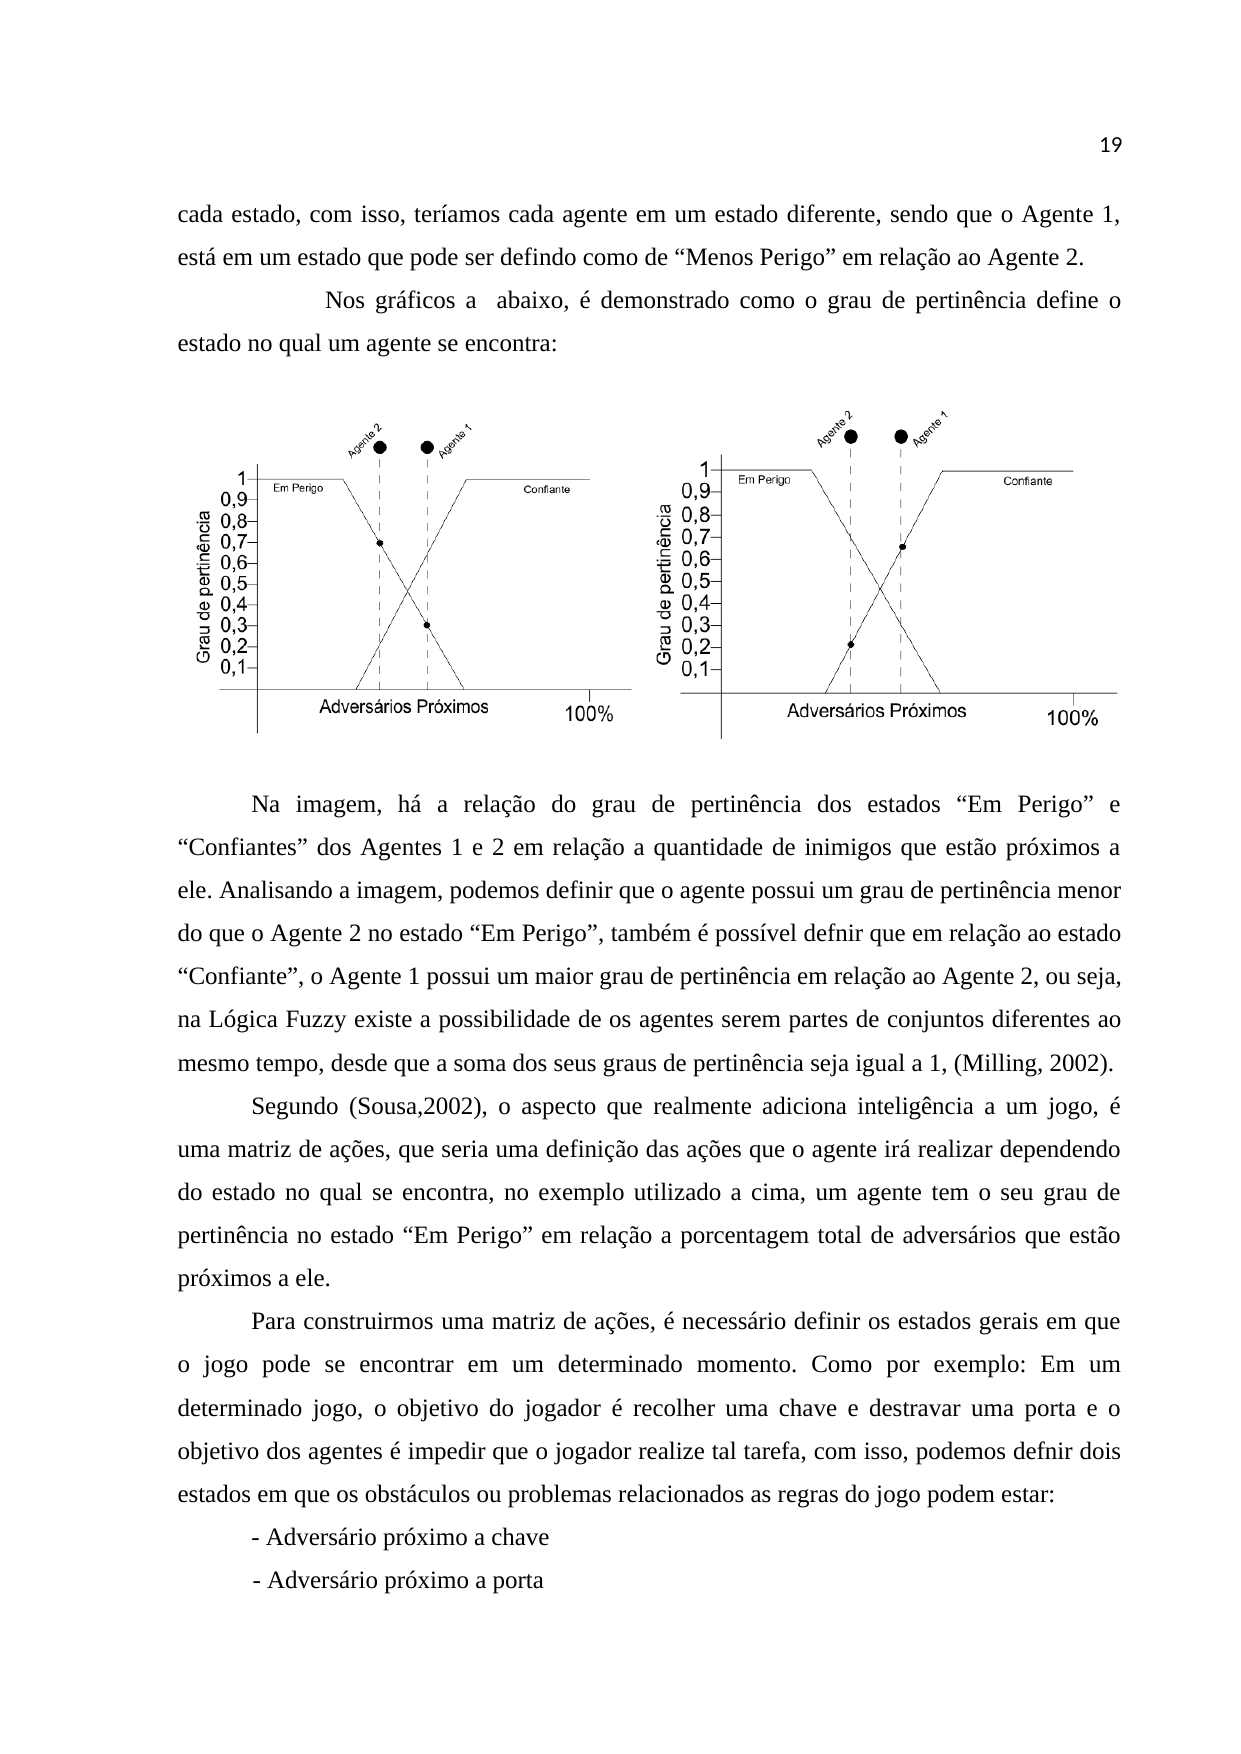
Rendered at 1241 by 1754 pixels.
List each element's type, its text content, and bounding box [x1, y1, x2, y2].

text Segundo (Sousa,2002), o aspecto que realmente adiciona inteligência a um jogo, é uma matriz de ações, que seria uma definição das ações que o agente irá realizar dependendo do estado no qual se encontra, no exemplo utilizado a cima, um agente tem o seu grau de pertinência no estado “Em Perigo” em relação a porcentagem total de adversários que estão próximos a ele. [177, 1091, 1122, 1292]
picture [656, 411, 1118, 739]
text cada estado, com isso, teríamos cada agente em um estado diferente, sendo que o Agente 1, está em um estado que pode ser defindo como de “Menos Perigo” em relação ao Agente 2. [177, 199, 1122, 271]
text Para construirmos uma matriz de ações, é necessário definir os estados gerais em que o jogo pode se encontrar em um determinado momento. Como por exemplo: Em um determinado jogo, o objetivo do jogador é recolher uma chave e destravar uma porta e o objetivo dos agentes é impedir que o jogador realize tal tarefa, com isso, podemos defnir dois estados em que os obstáculos ou problemas relacionados as regras do jogo podem estar: [177, 1306, 1122, 1508]
list - Adversário próximo a porta [215, 1565, 1122, 1594]
text Nos gráficos a abaixo, é demonstrado como o grau de pertinência define o estado no qual um agente se encontra: [177, 285, 1122, 357]
text Na imagem, há a relação do grau de pertinência dos estados “Em Perigo” e “Confiantes” dos Agentes 1 e 2 em relação a quantidade de inimigos que estão próximos a ele. Analisando a imagem, podemos definir que o agente possui um grau de pertinência menor do que o Agente 2 no estado “Em Perigo”, também é possível defnir que em relação ao estado “Confiante”, o Agente 1 possui um maior grau de pertinência em relação ao Agente 2, ou seja, na Lógica Fuzzy existe a possibilidade de os agentes serem partes de conjuntos diferentes ao mesmo tempo, desde que a soma dos seus graus de pertinência seja igual a 1, (Milling, 2002). [177, 789, 1122, 1076]
text - Adversário próximo a chave [177, 1522, 1122, 1551]
picture [196, 423, 632, 734]
